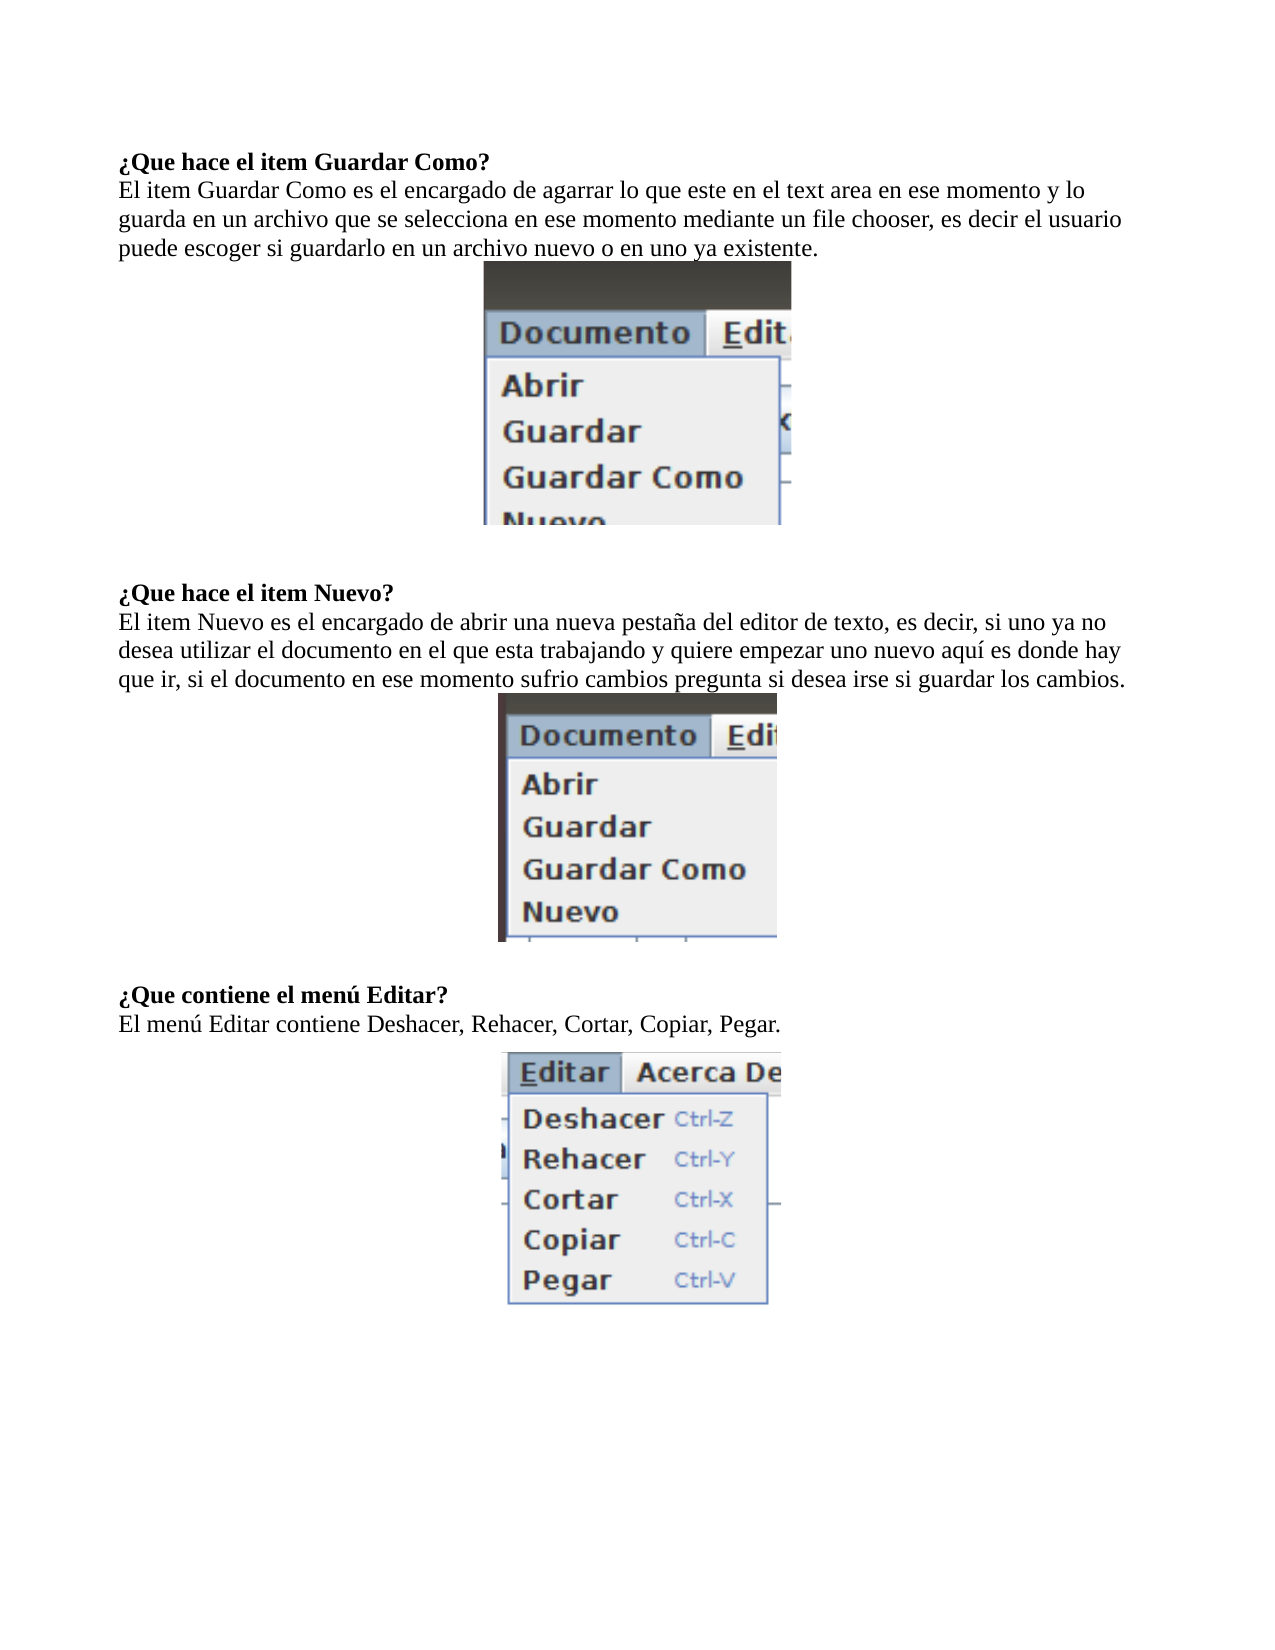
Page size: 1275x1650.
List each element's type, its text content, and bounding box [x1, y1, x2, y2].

picture [501, 1052, 563, 1187]
text ¿Que contiene el menú Editar? [118, 981, 1157, 1009]
text El menú Editar contiene Deshacer, Rehacer, Cortar, Copiar, Pegar. [118, 1009, 1157, 1038]
text ¿Que hace el item Nuevo? [118, 578, 1157, 607]
text ¿Que hace el item Guardar Como? [118, 147, 1157, 176]
text El item Nuevo es el encargado de abrir una nueva pestaña del editor de texto, es decir, si uno ya no desea utilizar el documento en el que esta trabajando y quiere empezar uno nuevo aquí es donde hay que ir, si el documento en ese momento sufrio cambios pregunta si desea irse si guardar los cambios. [118, 607, 1157, 693]
picture [498, 693, 523, 771]
picture [483, 261, 512, 324]
text El item Guardar Como es el encargado de agarrar lo que este en el text area en ese momento y lo guarda en un archivo que se selecciona en ese momento mediante un file chooser, es decir el usuario puede escoger si guardarlo en un archivo nuevo o en uno ya existente. [118, 176, 1157, 262]
